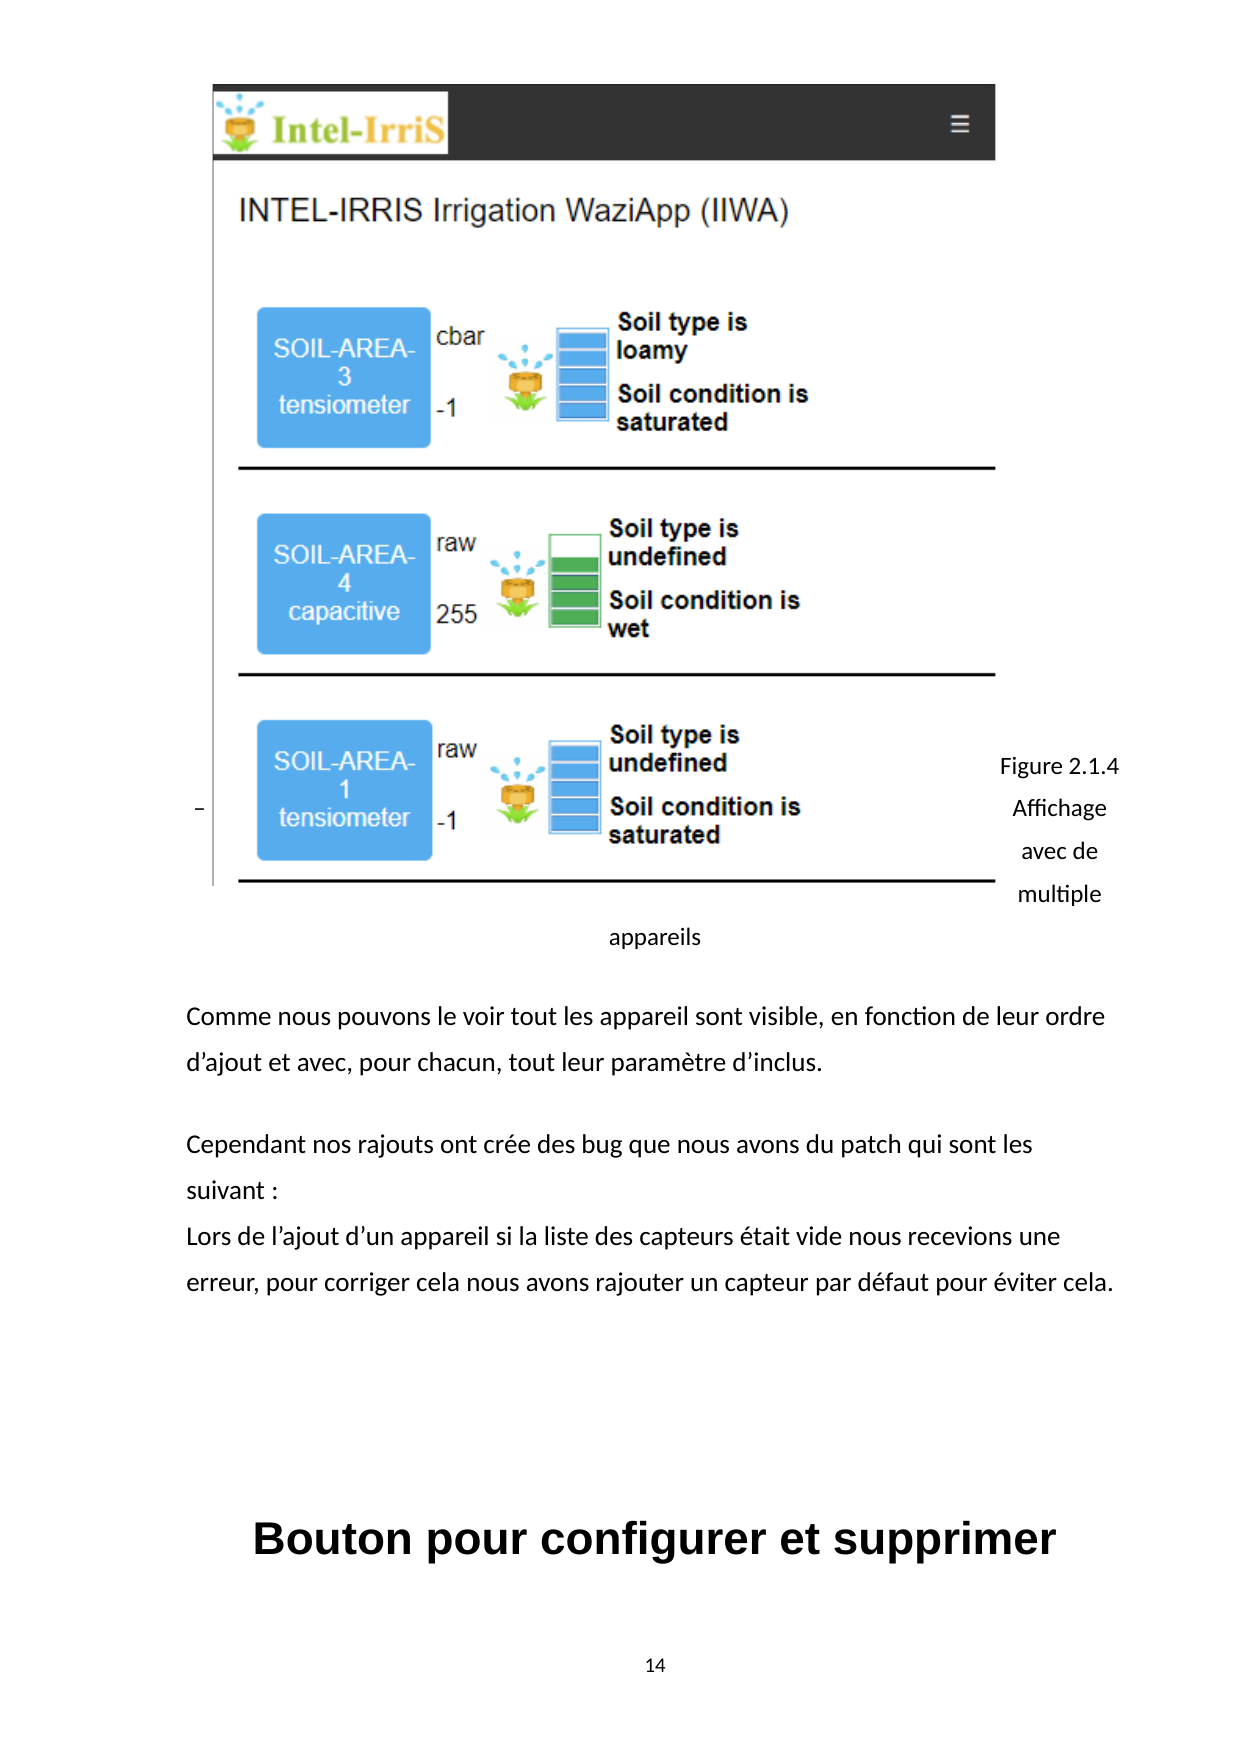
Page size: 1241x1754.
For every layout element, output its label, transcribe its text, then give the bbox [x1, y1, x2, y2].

text Comme nous pouvons le voir tout les appareil sont visible, en fonction de leur ordre d’ajout et avec, pour chacun, tout leur paramètre d’inclus. [186, 999, 1123, 1078]
picture [212, 84, 996, 886]
subtitle Bouton pour configurer et supprimer [186, 1511, 1123, 1564]
text Lors de l’ajout d’un appareil si la liste des capteurs était vide nous recevions une erreur, pour corriger cela nous avons rajouter un capteur par défaut pour éviter cela. [186, 1219, 1123, 1298]
text Cependant nos rajouts ont crée des bug que nous avons du patch qui sont les suivant : [186, 1127, 1123, 1206]
text Figure 2.1.4 – Affichage avec de multiple appareils [186, 750, 1123, 951]
